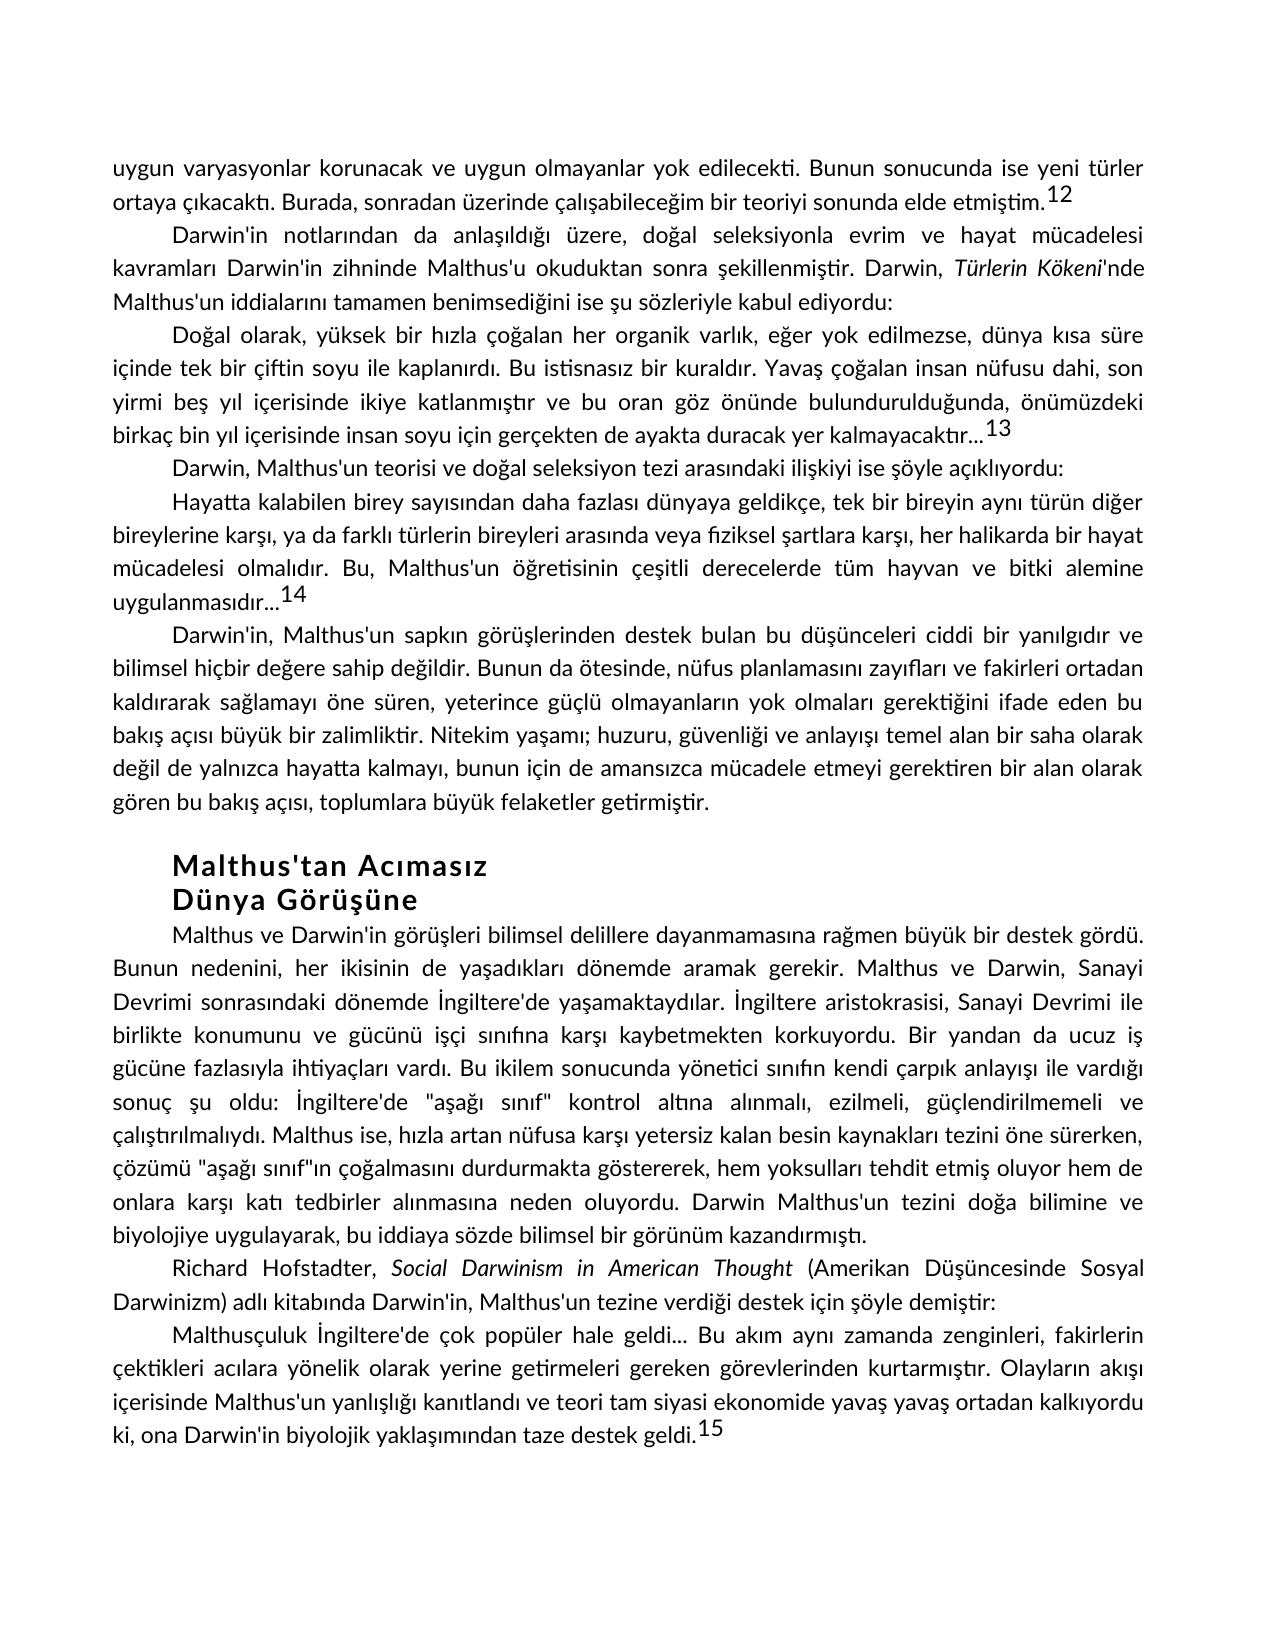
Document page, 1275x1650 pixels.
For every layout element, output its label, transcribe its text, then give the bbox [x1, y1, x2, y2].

text Malthus'tan Acımasız [112, 850, 1145, 883]
text Hayatta kalabilen birey sayısından daha fazlası dünyaya geldikçe, tek bir bireyin aynı türün diğer bireylerine karşı, ya da farklı türlerin bireyleri arasında veya fiziksel şartlara karşı, her halikarda bir hayat mücadelesi olmalıdır. Bu, Malthus'un öğretisinin çeşitli derecelerde tüm hayvan ve bitki alemine uygulanmasıdır...14 [112, 483, 1145, 617]
text Malthus ve Darwin'in görüşleri bilimsel delillere dayanmamasına rağmen büyük bir destek gördü. Bunun nedenini, her ikisinin de yaşadıkları dönemde aramak gerekir. Malthus ve Darwin, Sanayi Devrimi sonrasındaki dönemde İngiltere'de yaşamaktaydılar. İngiltere aristokrasisi, Sanayi Devrimi ile birlikte konumunu ve gücünü işçi sınıfına karşı kaybetmekten korkuyordu. Bir yandan da ucuz iş gücüne fazlasıyla ihtiyaçları vardı. Bu ikilem sonucunda yönetici sınıfın kendi çarpık anlayışı ile vardığı sonuç şu oldu: İngiltere'de "aşağı sınıf" kontrol altına alınmalı, ezilmeli, güçlendirilmemeli ve çalıştırılmalıydı. Malthus ise, hızla artan nüfusa karşı yetersiz kalan besin kaynakları tezini öne sürerken, çözümü "aşağı sınıf"ın çoğalmasını durdurmakta göstererek, hem yoksulları tehdit etmiş oluyor hem de onlara karşı katı tedbirler alınmasına neden oluyordu. Darwin Malthus'un tezini doğa bilimine ve biyolojiye uygulayarak, bu iddiaya sözde bilimsel bir görünüm kazandırmıştı. [112, 917, 1145, 1250]
text uygun varyasyonlar korunacak ve uygun olmayanlar yok edilecekti. Bunun sonucunda ise yeni türler ortaya çıkacaktı. Burada, sonradan üzerinde çalışabileceğim bir teoriyi sonunda elde etmiştim.12 [112, 150, 1145, 217]
text Doğal olarak, yüksek bir hızla çoğalan her organik varlık, eğer yok edilmezse, dünya kısa süre içinde tek bir çiftin soyu ile kaplanırdı. Bu istisnasız bir kuraldır. Yavaş çoğalan insan nüfusu dahi, son yirmi beş yıl içerisinde ikiye katlanmıştır ve bu oran göz önünde bulundurulduğunda, önümüzdeki birkaç bin yıl içerisinde insan soyu için gerçekten de ayakta duracak yer kalmayacaktır...13 [112, 317, 1145, 450]
text Darwin, Malthus'un teorisi ve doğal seleksiyon tezi arasındaki ilişkiyi ise şöyle açıklıyordu: [112, 450, 1145, 483]
text Malthusçuluk İngiltere'de çok popüler hale geldi... Bu akım aynı zamanda zenginleri, fakirlerin çektikleri acılara yönelik olarak yerine getirmeleri gereken görevlerinden kurtarmıştır. Olayların akışı içerisinde Malthus'un yanlışlığı kanıtlandı ve teori tam siyasi ekonomide yavaş yavaş ortadan kalkıyordu ki, ona Darwin'in biyolojik yaklaşımından taze destek geldi.15 [112, 1317, 1145, 1450]
text Richard Hofstadter, Social Darwinism in American Thought (Amerikan Düşüncesinde Sosyal Darwinizm) adlı kitabında Darwin'in, Malthus'un tezine verdiği destek için şöyle demiştir: [112, 1250, 1145, 1317]
text Darwin'in, Malthus'un sapkın görüşlerinden destek bulan bu düşünceleri ciddi bir yanılgıdır ve bilimsel hiçbir değere sahip değildir. Bunun da ötesinde, nüfus planlamasını zayıfları ve fakirleri ortadan kaldırarak sağlamayı öne süren, yeterince güçlü olmayanların yok olmaları gerektiğini ifade eden bu bakış açısı büyük bir zalimliktir. Nitekim yaşamı; huzuru, güvenliği ve anlayışı temel alan bir saha olarak değil de yalnızca hayatta kalmayı, bunun için de amansızca mücadele etmeyi gerektiren bir alan olarak gören bu bakış açısı, toplumlara büyük felaketler getirmiştir. [112, 617, 1145, 817]
text Dünya Görüşüne [112, 883, 1145, 917]
text Darwin'in notlarından da anlaşıldığı üzere, doğal seleksiyonla evrim ve hayat mücadelesi kavramları Darwin'in zihninde Malthus'u okuduktan sonra şekillenmiştir. Darwin, Türlerin Kökeni'nde Malthus'un iddialarını tamamen benimsediğini ise şu sözleriyle kabul ediyordu: [112, 217, 1145, 317]
